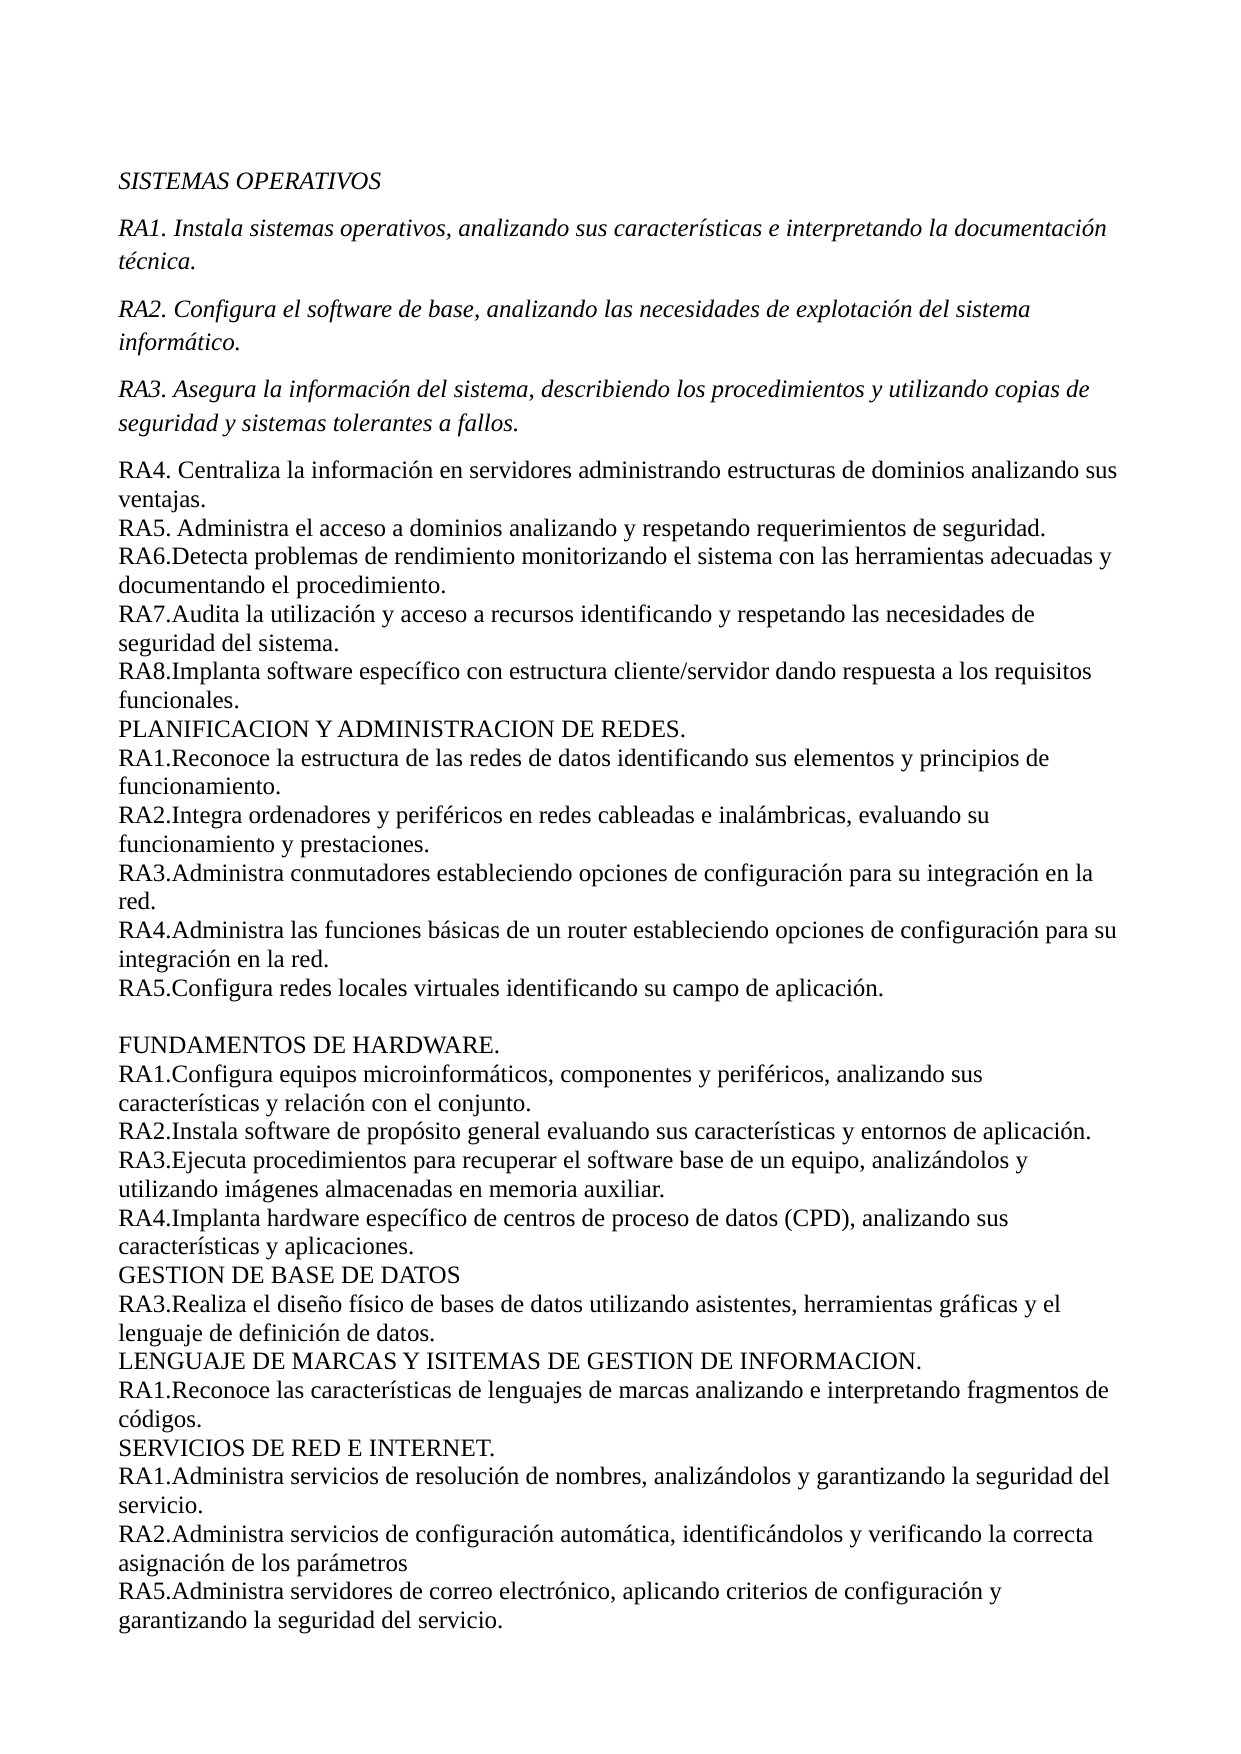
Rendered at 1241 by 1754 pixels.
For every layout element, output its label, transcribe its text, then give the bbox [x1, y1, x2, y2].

text RA2.Integra ordenadores y periféricos en redes cableadas e inalámbricas, evaluando su funcionamiento y prestaciones. [118, 800, 1122, 858]
text RA5. Administra el acceso a dominios analizando y respetando requerimientos de seguridad. [118, 513, 1122, 541]
text RA3. Asegura la información del sistema, describiendo los procedimientos y utilizando copias de seguridad y sistemas tolerantes a fallos. [118, 374, 1122, 436]
text SISTEMAS OPERATIVOS [118, 166, 1122, 194]
text RA5.Administra servidores de correo electrónico, aplicando criterios de configuración y garantizando la seguridad del servicio. [118, 1576, 1122, 1634]
text RA4. Centraliza la información en servidores administrando estructuras de dominios analizando sus ventajas. [118, 455, 1122, 513]
text RA1. Instala sistemas operativos, analizando sus características e interpretando la documentación técnica. [118, 213, 1122, 275]
text RA3.Ejecuta procedimientos para recuperar el software base de un equipo, analizándolos y utilizando imágenes almacenadas en memoria auxiliar. [118, 1145, 1122, 1203]
text RA2. Configura el software de base, analizando las necesidades de explotación del sistema informático. [118, 294, 1122, 356]
text GESTION DE BASE DE DATOS [118, 1260, 1122, 1289]
text PLANIFICACION Y ADMINISTRACION DE REDES. [118, 714, 1122, 743]
text RA4.Administra las funciones básicas de un router estableciendo opciones de configuración para su integración en la red. [118, 915, 1122, 973]
text RA7.Audita la utilización y acceso a recursos identificando y respetando las necesidades de seguridad del sistema. [118, 599, 1122, 656]
text RA2.Administra servicios de configuración automática, identificándolos y verificando la correcta asignación de los parámetros [118, 1519, 1122, 1576]
text LENGUAJE DE MARCAS Y ISITEMAS DE GESTION DE INFORMACION. [118, 1346, 1122, 1375]
text RA8.Implanta software específico con estructura cliente/servidor dando respuesta a los requisitos funcionales. [118, 656, 1122, 714]
text RA2.Instala software de propósito general evaluando sus características y entornos de aplicación. [118, 1116, 1122, 1145]
text SERVICIOS DE RED E INTERNET. [118, 1433, 1122, 1461]
text RA1.Reconoce la estructura de las redes de datos identificando sus elementos y principios de funcionamiento. [118, 743, 1122, 800]
text RA3.Realiza el diseño físico de bases de datos utilizando asistentes, herramientas gráficas y el lenguaje de definición de datos. [118, 1289, 1122, 1346]
text RA4.Implanta hardware específico de centros de proceso de datos (CPD), analizando sus características y aplicaciones. [118, 1203, 1122, 1260]
text RA3.Administra conmutadores estableciendo opciones de configuración para su integración en la red. [118, 858, 1122, 915]
text RA1.Administra servicios de resolución de nombres, analizándolos y garantizando la seguridad del servicio. [118, 1461, 1122, 1519]
text RA1.Reconoce las características de lenguajes de marcas analizando e interpretando fragmentos de códigos. [118, 1375, 1122, 1433]
text RA6.Detecta problemas de rendimiento monitorizando el sistema con las herramientas adecuadas y documentando el procedimiento. [118, 541, 1122, 599]
text RA5.Configura redes locales virtuales identificando su campo de aplicación. [118, 973, 1122, 1001]
text RA1.Configura equipos microinformáticos, componentes y periféricos, analizando sus características y relación con el conjunto. [118, 1059, 1122, 1116]
text FUNDAMENTOS DE HARDWARE. [118, 1030, 1122, 1059]
